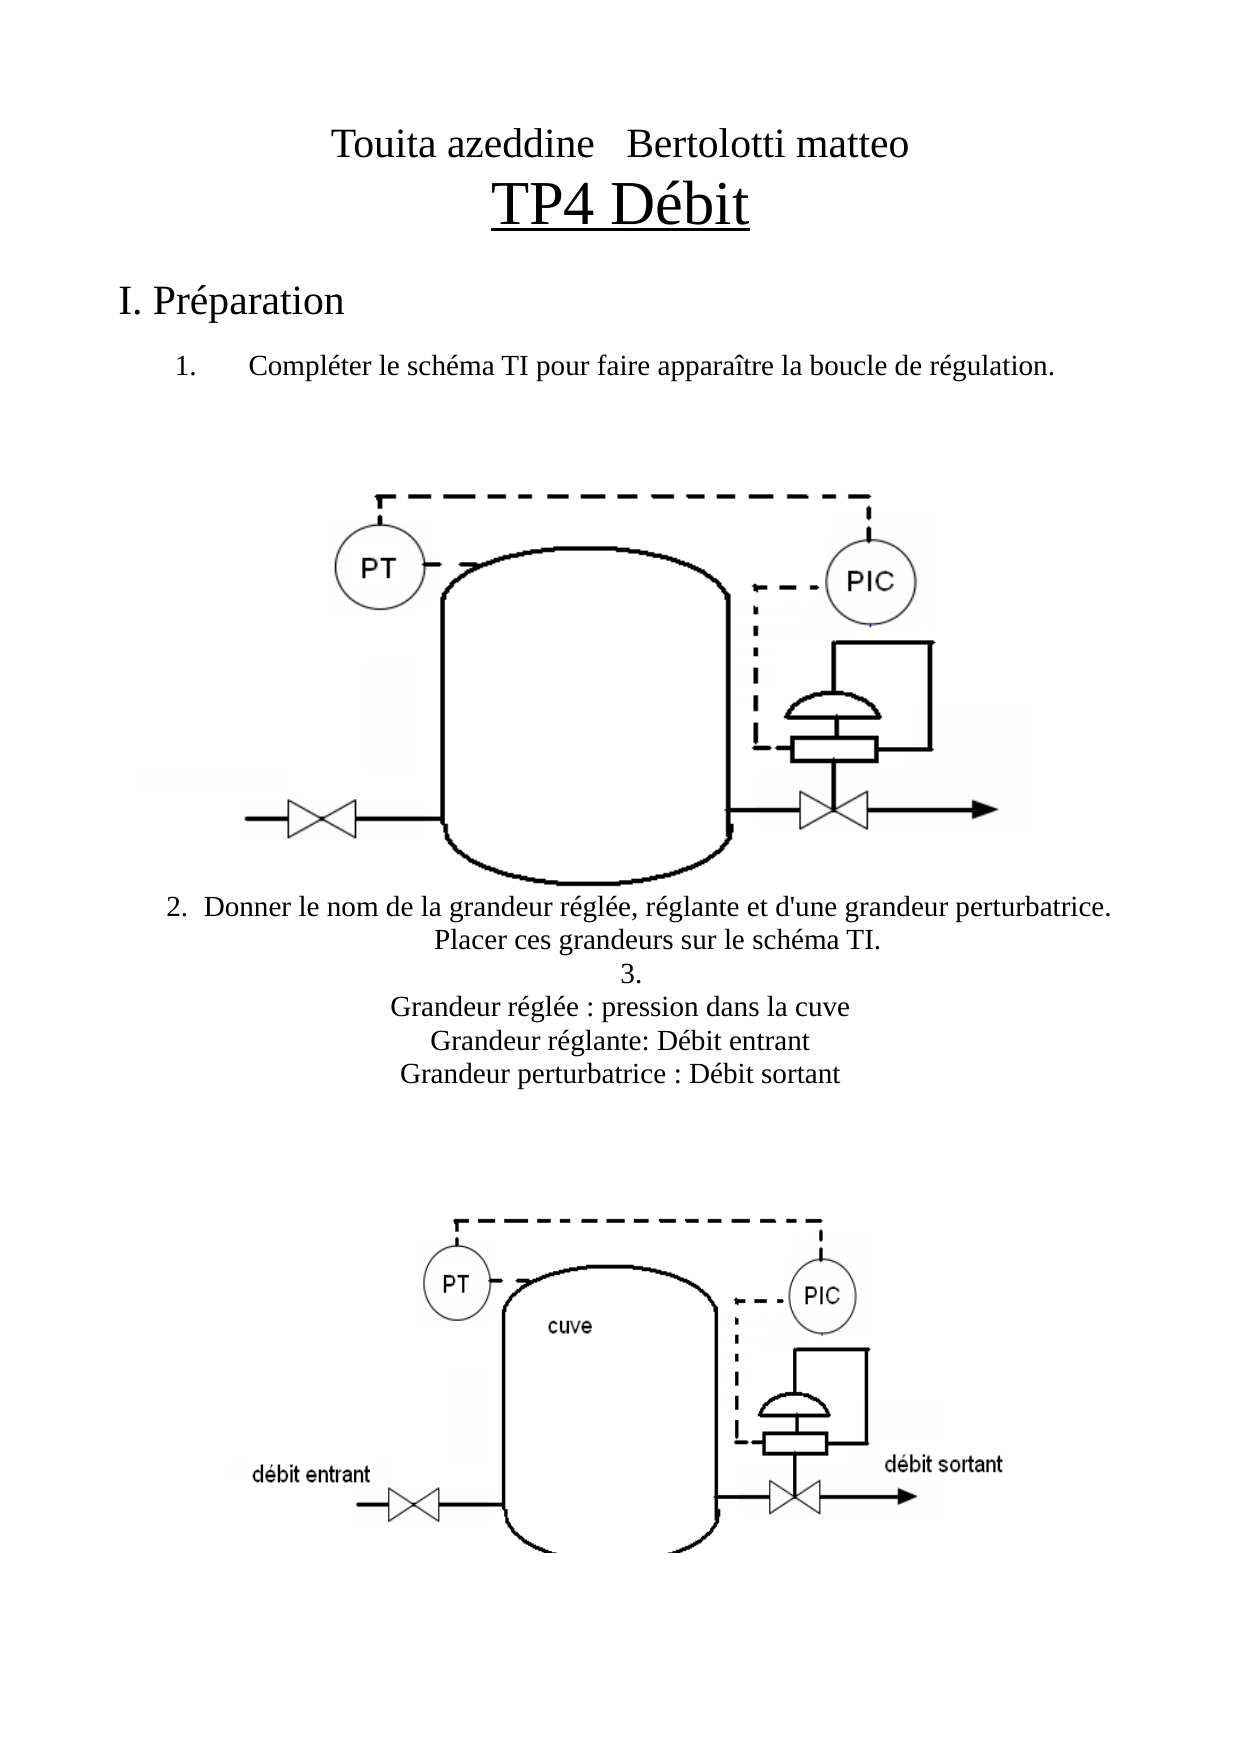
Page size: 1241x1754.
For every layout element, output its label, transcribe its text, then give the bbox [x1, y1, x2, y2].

list Donner le nom de la grandeur réglée, réglante et d'une grandeur perturbatrice. Placer ces grandeurs sur le schéma TI. [156, 384, 1122, 956]
text 1. Compléter le schéma TI pour faire apparaître la boucle de régulation. [118, 336, 1122, 384]
text TP4 Débit [118, 166, 1122, 238]
text Grandeur perturbatrice : Débit sortant [118, 1056, 1122, 1090]
subtitle I. Préparation [118, 276, 1122, 323]
text Touita azeddine Bertolotti matteo [118, 118, 1122, 166]
text Grandeur réglante: Débit entrant [118, 1023, 1122, 1056]
text Grandeur réglée : pression dans la cuve [118, 989, 1122, 1023]
